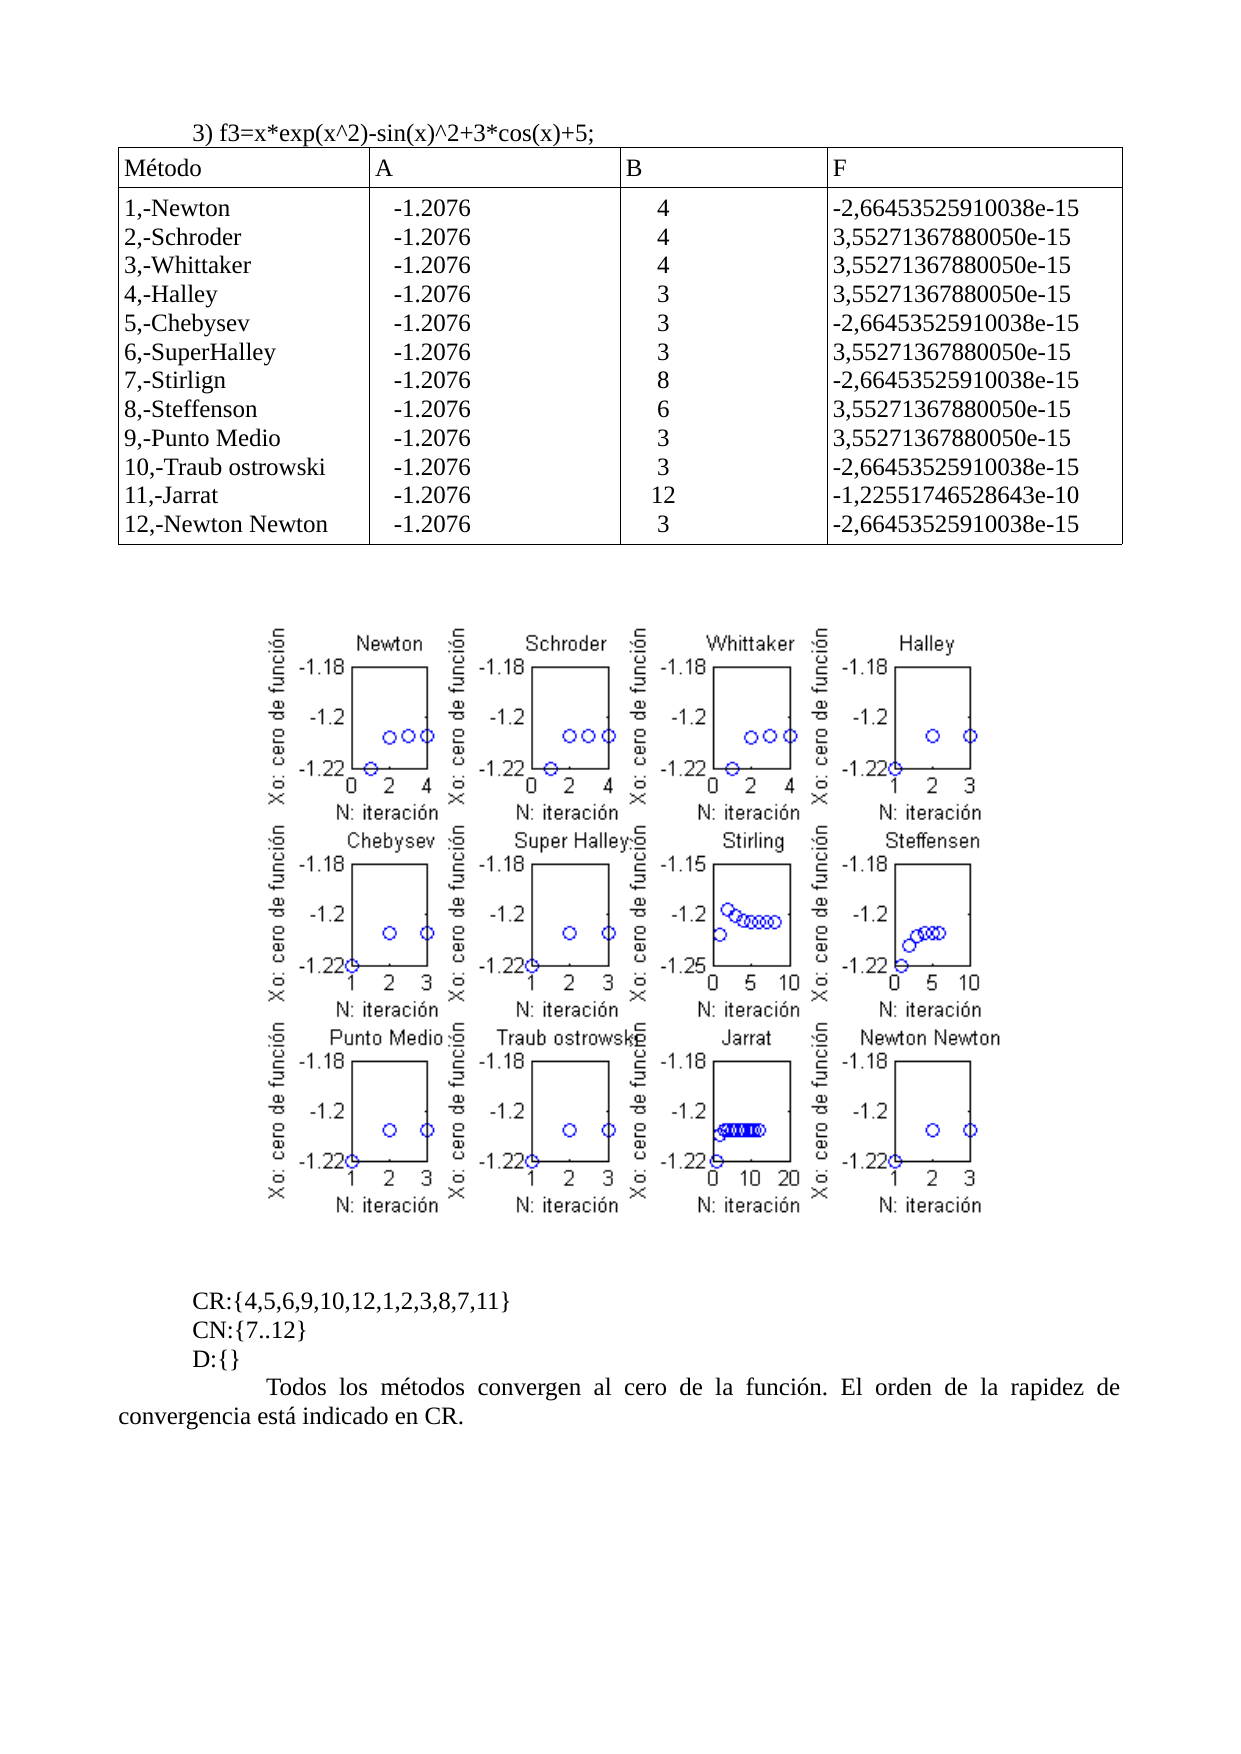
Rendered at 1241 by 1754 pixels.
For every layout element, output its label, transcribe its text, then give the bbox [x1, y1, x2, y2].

table_header F [828, 148, 1122, 187]
text Todos los métodos convergen al cero de la función. El orden de la rapidez de convergencia está indicado en CR. [118, 1372, 1122, 1430]
table_header Método [119, 148, 369, 187]
text CR:{4,5,6,9,10,12,1,2,3,8,7,11} [118, 1286, 1122, 1315]
table_cell -2,66453525910038e-15 3,55271367880050e-15 3,55271367880050e-15 3,55271367880050e-15 -2,66453525910038e-15 3,55271367880050e-15 -2,66453525910038e-15 3,55271367880050e-15 3,55271367880050e-15 -2,66453525910038e-15 -1,22551746528643e-10 -2,66453525910038e-15 [828, 188, 1122, 544]
text D:{} [118, 1344, 1122, 1372]
table_header A [370, 148, 620, 187]
text 3) f3=x*exp(x^2)-sin(x)^2+3*cos(x)+5; [118, 118, 1122, 147]
table_header B [621, 148, 827, 187]
table_cell -1.2076 -1.2076 -1.2076 -1.2076 -1.2076 -1.2076 -1.2076 -1.2076 -1.2076 -1.2076 -1.2076 -1.2076 [370, 188, 620, 544]
picture [181, 601, 1059, 1258]
text CN:{7..12} [118, 1315, 1122, 1344]
table_cell 4 4 4 3 3 3 8 6 3 3 12 3 [621, 188, 827, 544]
table_cell 1,-Newton 2,-Schroder 3,-Whittaker 4,-Halley 5,-Chebysev 6,-SuperHalley 7,-Stirlign 8,-Steffenson 9,-Punto Medio 10,-Traub ostrowski 11,-Jarrat 12,-Newton Newton [119, 188, 369, 544]
